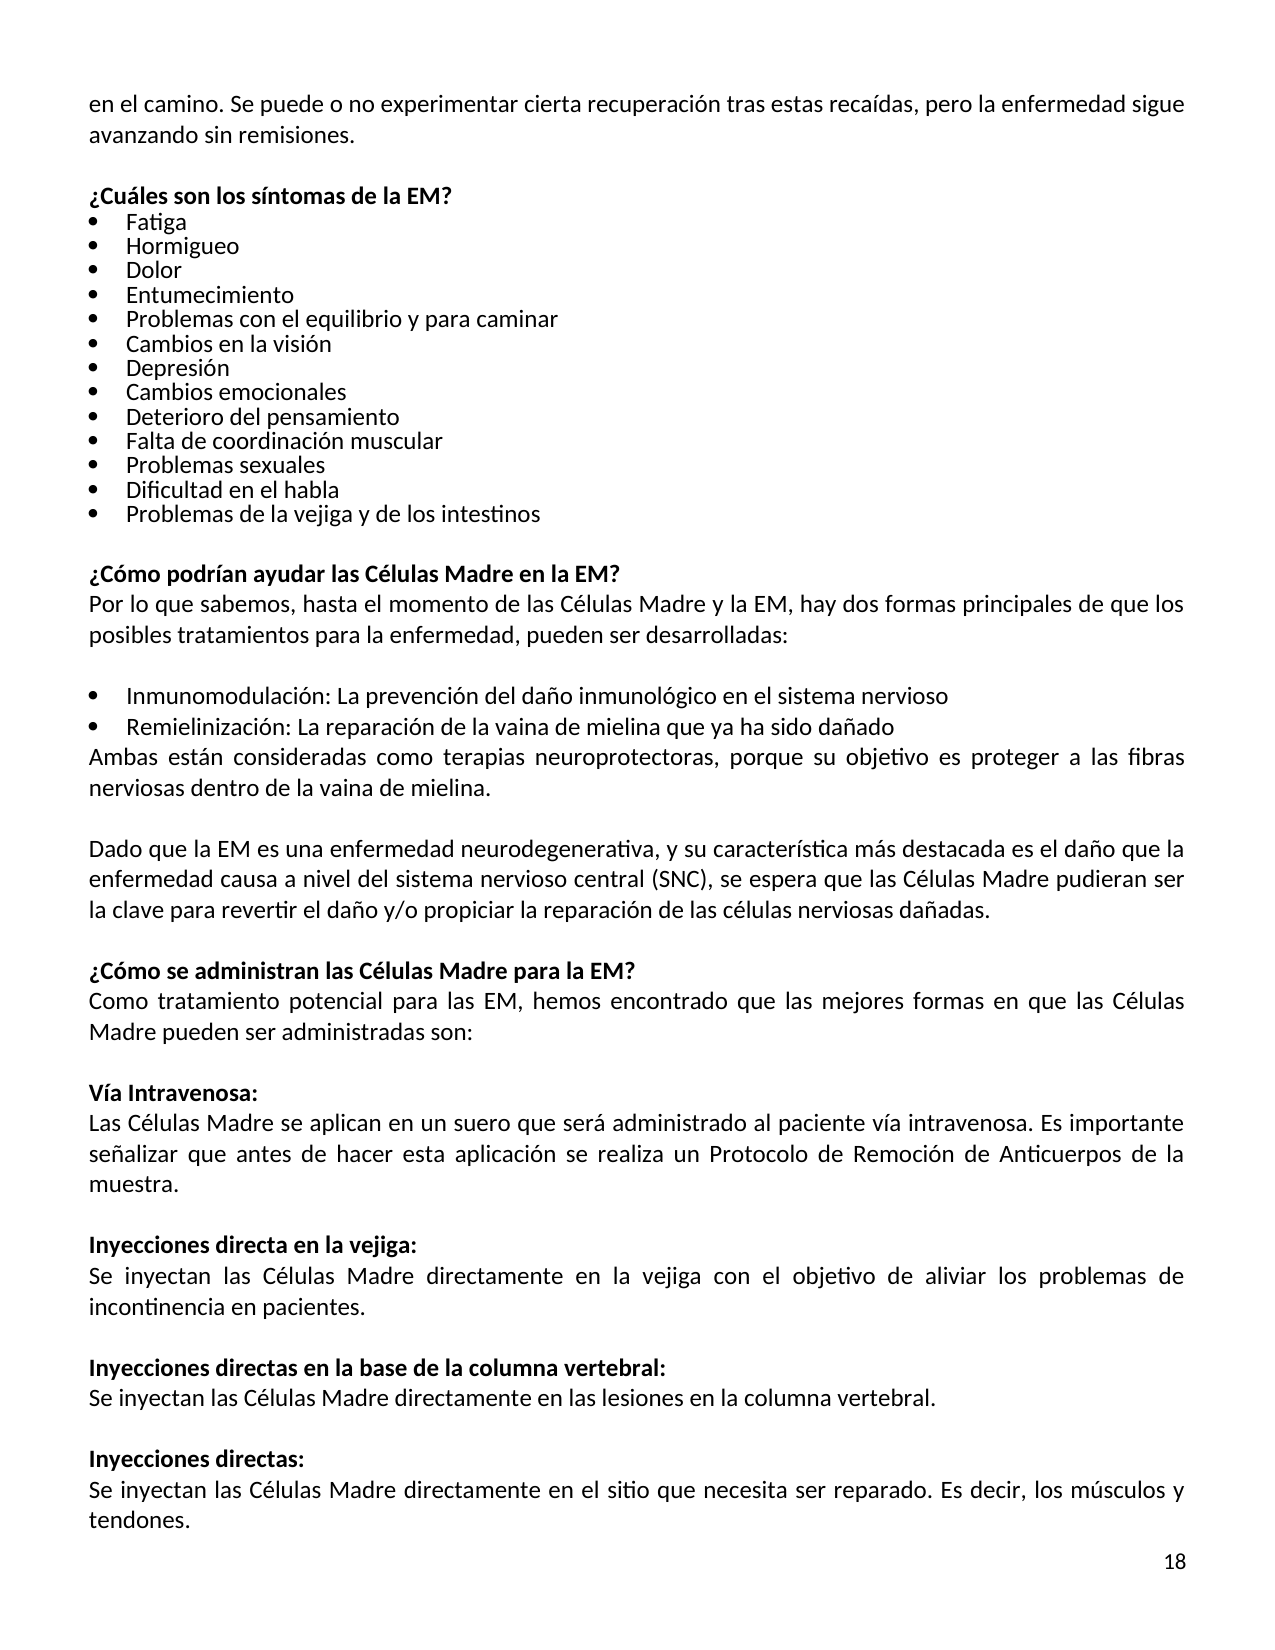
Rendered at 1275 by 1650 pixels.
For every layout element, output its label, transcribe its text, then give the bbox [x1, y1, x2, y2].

list Entumecimiento [89, 284, 1186, 308]
text Vía Intravenosa: [89, 1046, 1186, 1107]
list Problemas con el equilibrio y para caminar [89, 308, 1186, 333]
text Inyecciones directas en la base de la columna vertebral: [89, 1352, 1186, 1382]
list Dificultad en el habla [89, 479, 1186, 503]
text Como tratamiento potencial para las EM, hemos encontrado que las mejores formas en que las Células Madre pueden ser administradas son: [89, 985, 1186, 1046]
text Inyecciones directa en la vejiga: [89, 1229, 1186, 1260]
text Inyecciones directas: [89, 1443, 1186, 1474]
list Hormigueo [89, 235, 1186, 259]
list Problemas sexuales [89, 454, 1186, 479]
text ¿Cómo se administran las Células Madre para la EM? [89, 955, 1186, 985]
list Cambios emocionales [89, 381, 1186, 406]
list Remielinización: La reparación de la vaina de mielina que ya ha sido dañado [89, 711, 1186, 741]
text ¿Cómo podrían ayudar las Células Madre en la EM? [89, 558, 1186, 589]
list Problemas de la vejiga y de los intestinos [89, 503, 1186, 528]
text Se inyectan las Células Madre directamente en las lesiones en la columna vertebral. [89, 1382, 1186, 1413]
list Cambios en la visión [89, 333, 1186, 357]
text Por lo que sabemos, hasta el momento de las Células Madre y la EM, hay dos formas principales de que los posibles tratamientos para la enfermedad, pueden ser desarrolladas: [89, 589, 1186, 650]
text Se inyectan las Células Madre directamente en el sitio que necesita ser reparado. Es decir, los músculos y tendones. [89, 1474, 1186, 1535]
text Dado que la EM es una enfermedad neurodegenerativa, y su característica más destacada es el daño que la enfermedad causa a nivel del sistema nervioso central (SNC), se espera que las Células Madre pudieran ser la clave para revertir el daño y/o propiciar la reparación de las células nerviosas dañadas. [89, 802, 1186, 924]
text Se inyectan las Células Madre directamente en la vejiga con el objetivo de aliviar los problemas de incontinencia en pacientes. [89, 1260, 1186, 1321]
text en el camino. Se puede o no experimentar cierta recuperación tras estas recaídas, pero la enfermedad sigue avanzando sin remisiones. [89, 89, 1186, 150]
text Ambas están consideradas como terapias neuroprotectoras, porque su objetivo es proteger a las fibras nerviosas dentro de la vaina de mielina. [89, 741, 1186, 802]
list Dolor [89, 259, 1186, 284]
text ¿Cuáles son los síntomas de la EM? [89, 180, 1186, 211]
list Inmunomodulación: La prevención del daño inmunológico en el sistema nervioso [89, 680, 1186, 711]
list Deterioro del pensamiento [89, 406, 1186, 430]
list Depresión [89, 357, 1186, 381]
list Falta de coordinación muscular [89, 430, 1186, 454]
list Fatiga [89, 211, 1186, 235]
text Las Células Madre se aplican en un suero que será administrado al paciente vía intravenosa. Es importante señalizar que antes de hacer esta aplicación se realiza un Protocolo de Remoción de Anticuerpos de la muestra. [89, 1107, 1186, 1199]
